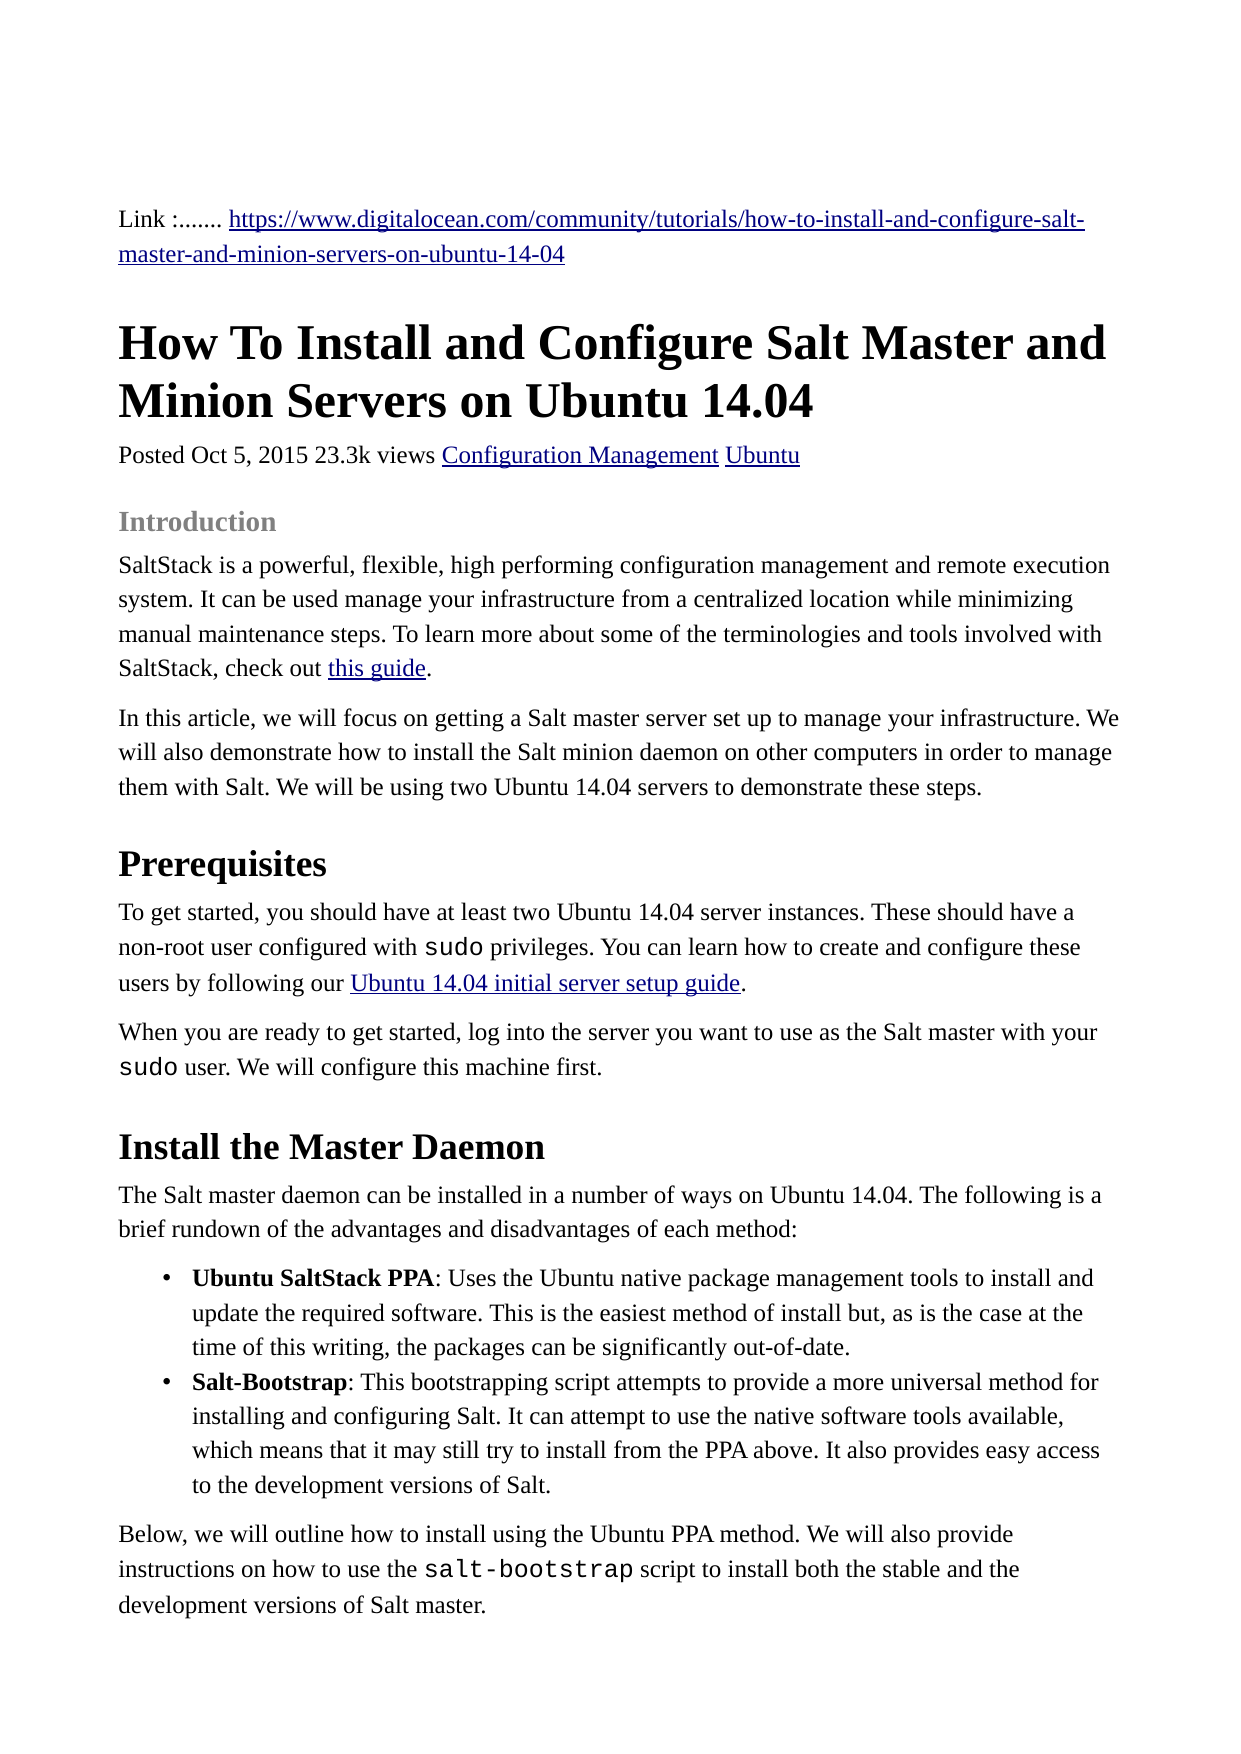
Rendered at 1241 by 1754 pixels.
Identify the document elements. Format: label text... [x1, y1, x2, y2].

text SaltStack is a powerful, flexible, high performing configuration management and remote execution system. It can be used manage your infrastructure from a centralized location while minimizing manual maintenance steps. To learn more about some of the terminologies and tools involved with SaltStack, check out this guide. [118, 550, 1122, 682]
subtitle How To Install and Configure Salt Master and Minion Servers on Ubuntu 14.04 [118, 313, 1122, 428]
list Salt-Bootstrap: This bootstrapping script attempts to provide a more universal method for installing and configuring Salt. It can attempt to use the native software tools available, which means that it may still try to install from the PPA above. It also provides easy access to the development versions of Salt. [162, 1367, 1122, 1499]
text To get started, you should have at least two Ubuntu 14.04 server instances. These should have a non-root user configured with sudo privileges. You can learn how to create and configure these users by following our Ubuntu 14.04 initial server setup guide. [118, 897, 1122, 997]
subtitle Prerequisites [118, 841, 1122, 884]
text When you are ready to get started, log into the server you want to use as the Salt master with your sudo user. We will configure this machine first. [118, 1017, 1122, 1082]
text Posted Oct 5, 2015 23.3k views Configuration Management Ubuntu [118, 440, 1122, 469]
text Below, we will outline how to install using the Ubuntu PPA method. We will also provide instructions on how to use the salt-bootstrap script to install both the stable and the development versions of Salt master. [118, 1519, 1122, 1619]
subtitle Install the Master Daemon [118, 1124, 1122, 1167]
text The Salt master daemon can be installed in a number of ways on Ubuntu 14.04. The following is a brief rundown of the advantages and disadvantages of each method: [118, 1180, 1122, 1243]
text In this article, we will focus on getting a Salt master server set up to manage your infrastructure. We will also demonstrate how to install the Salt minion daemon on other computers in order to manage them with Salt. We will be using two Ubuntu 14.04 servers to demonstrate these steps. [118, 703, 1122, 800]
text Link :....... https://www.digitalocean.com/community/tutorials/how-to-install-and-configure-salt-master-and-minion-servers-on-ubuntu-14-04 [118, 204, 1122, 268]
list Ubuntu SaltStack PPA: Uses the Ubuntu native package management tools to install and update the required software. This is the easiest method of install but, as is the case at the time of this writing, the packages can be significantly out-of-date. [162, 1263, 1122, 1361]
subtitle Introduction [118, 504, 1122, 538]
